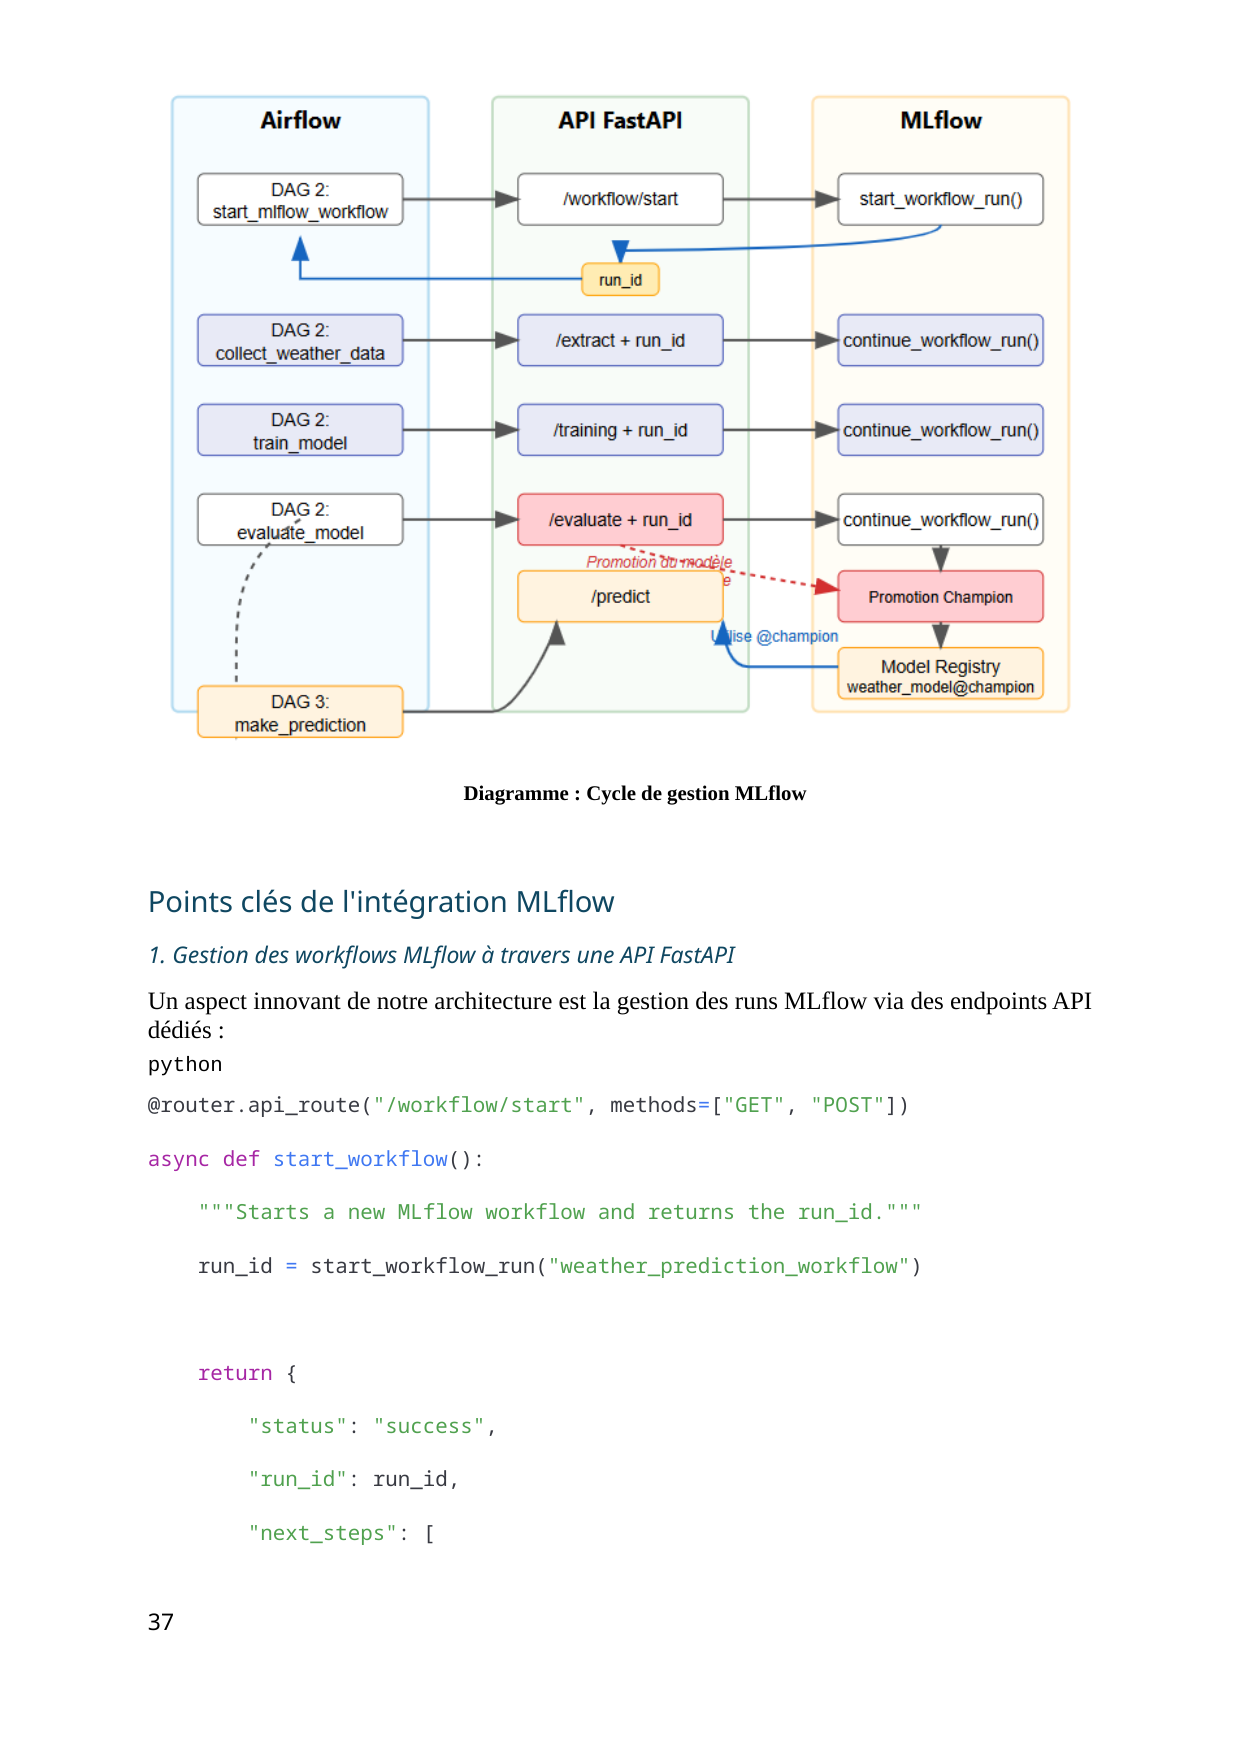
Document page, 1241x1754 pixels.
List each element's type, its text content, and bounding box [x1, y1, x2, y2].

subtitle Points clés de l'intégration MLflow [148, 881, 1122, 921]
text "status": "success", [148, 1411, 1122, 1439]
text @router.api_route("/workflow/start", methods=["GET", "POST"]) [148, 1091, 1122, 1119]
text """Starts a new MLflow workflow and returns the run_id.""" [148, 1197, 1122, 1226]
subtitle 1. Gestion des workflows MLflow à travers une API FastAPI [148, 939, 1122, 971]
text "run_id": run_id, [148, 1464, 1122, 1493]
text python [148, 1054, 1122, 1078]
text Diagramme : Cycle de gestion MLflow [148, 781, 1122, 805]
text "next_steps": [ [148, 1518, 1122, 1546]
text run_id = start_workflow_run("weather_prediction_workflow") [148, 1251, 1122, 1279]
text return { [148, 1358, 1122, 1386]
text async def start_workflow(): [148, 1144, 1122, 1172]
text Un aspect innovant de notre architecture est la gestion des runs MLflow via des endpoints API dédiés : [148, 986, 1122, 1044]
